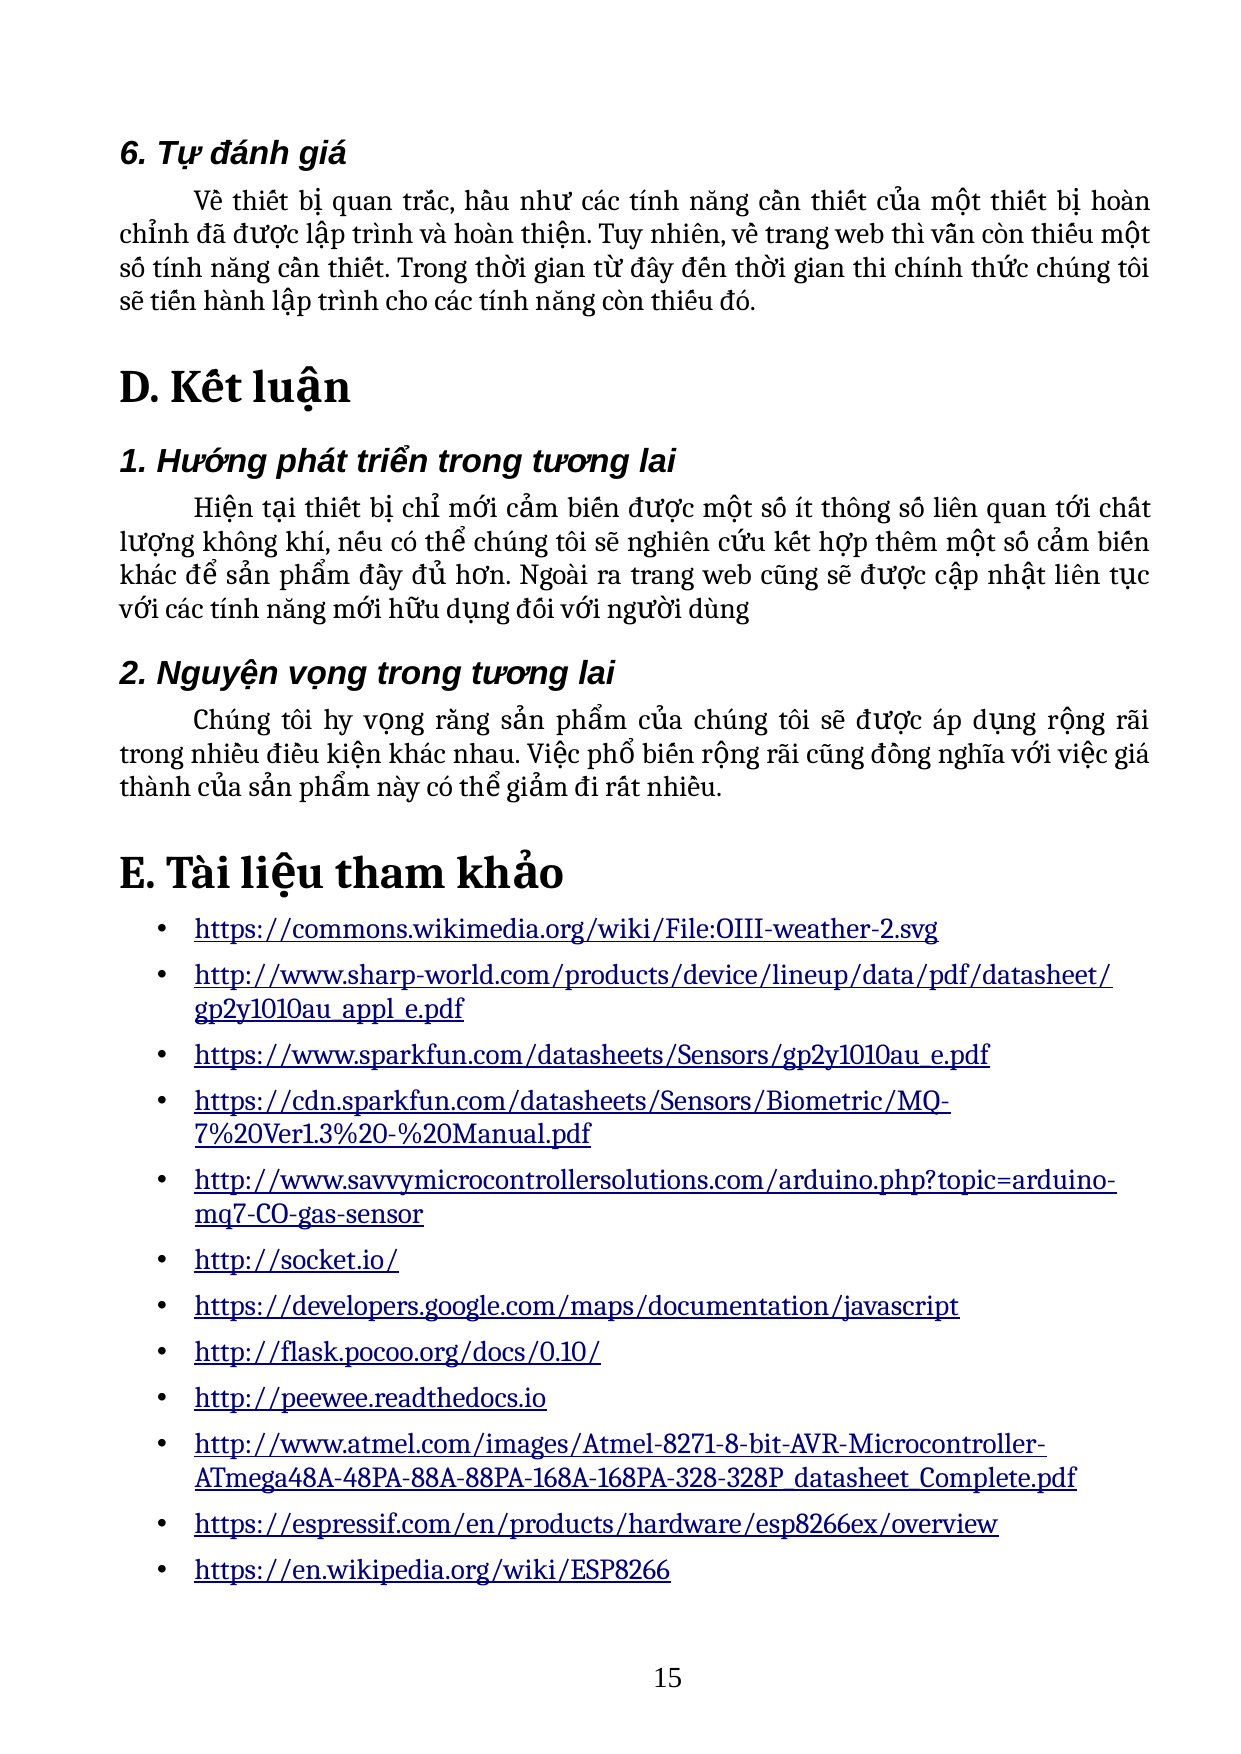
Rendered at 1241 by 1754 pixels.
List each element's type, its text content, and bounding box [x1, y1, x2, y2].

list https://www.sparkfun.com/datasheets/Sensors/gp2y1010au_e.pdf [157, 1038, 1151, 1071]
text Về thiết bị quan trắc, hầu như các tính năng cần thiết của một thiết bị hoàn chỉnh đã được lập trình và hoàn thiện. Tuy nhiên, về trang web thì vẫn còn thiếu một số tính năng cần thiết. Trong thời gian từ đây đến thời gian thi chính thức chúng tôi sẽ tiến hành lập trình cho các tính năng còn thiếu đó. [119, 184, 1151, 318]
list http://www.atmel.com/images/Atmel-8271-8-bit-AVR-Microcontroller-ATmega48A-48PA-88A-88PA-168A-168PA-328-328P_datasheet_Complete.pdf [157, 1427, 1151, 1494]
text Hiện tại thiết bị chỉ mới cảm biến được một số ít thông số liên quan tới chất lượng không khí, nếu có thể chúng tôi sẽ nghiên cứu kết hợp thêm một số cảm biến khác để sản phẩm đầy đủ hơn. Ngoài ra trang web cũng sẽ được cập nhật liên tục với các tính năng mới hữu dụng đối với người dùng [119, 491, 1151, 626]
subtitle 6. Tự đánh giá [119, 133, 1151, 172]
list https://commons.wikimedia.org/wiki/File:OIII-weather-2.svg [157, 912, 1151, 946]
list http://www.savvymicrocontrollersolutions.com/arduino.php?topic=arduino-mq7-CO-gas-sensor [157, 1163, 1151, 1231]
list http://peewee.readthedocs.io [157, 1381, 1151, 1415]
subtitle 1. Hướng phát triển trong tương lai [119, 441, 1151, 479]
subtitle D. Kết luận [119, 360, 1151, 414]
list http://flask.pocoo.org/docs/0.10/ [157, 1335, 1151, 1369]
list https://cdn.sparkfun.com/datasheets/Sensors/Biometric/MQ-7%20Ver1.3%20-%20Manual.pdf [157, 1084, 1151, 1151]
text Chúng tôi hy vọng rằng sản phẩm của chúng tôi sẽ được áp dụng rộng rãi trong nhiều điều kiện khác nhau. Việc phổ biến rộng rãi cũng đồng nghĩa với việc giá thành của sản phẩm này có thể giảm đi rất nhiều. [119, 703, 1151, 804]
subtitle E. Tài liệu tham khảo [119, 847, 1151, 900]
list http://www.sharp-world.com/products/device/lineup/data/pdf/datasheet/gp2y1010au_appl_e.pdf [157, 958, 1151, 1025]
list https://developers.google.com/maps/documentation/javascript [157, 1289, 1151, 1323]
list https://espressif.com/en/products/hardware/esp8266ex/overview [157, 1507, 1151, 1540]
list https://en.wikipedia.org/wiki/ESP8266 [157, 1553, 1151, 1586]
list http://socket.io/ [157, 1243, 1151, 1277]
subtitle 2. Nguyện vọng trong tương lai [119, 653, 1151, 691]
